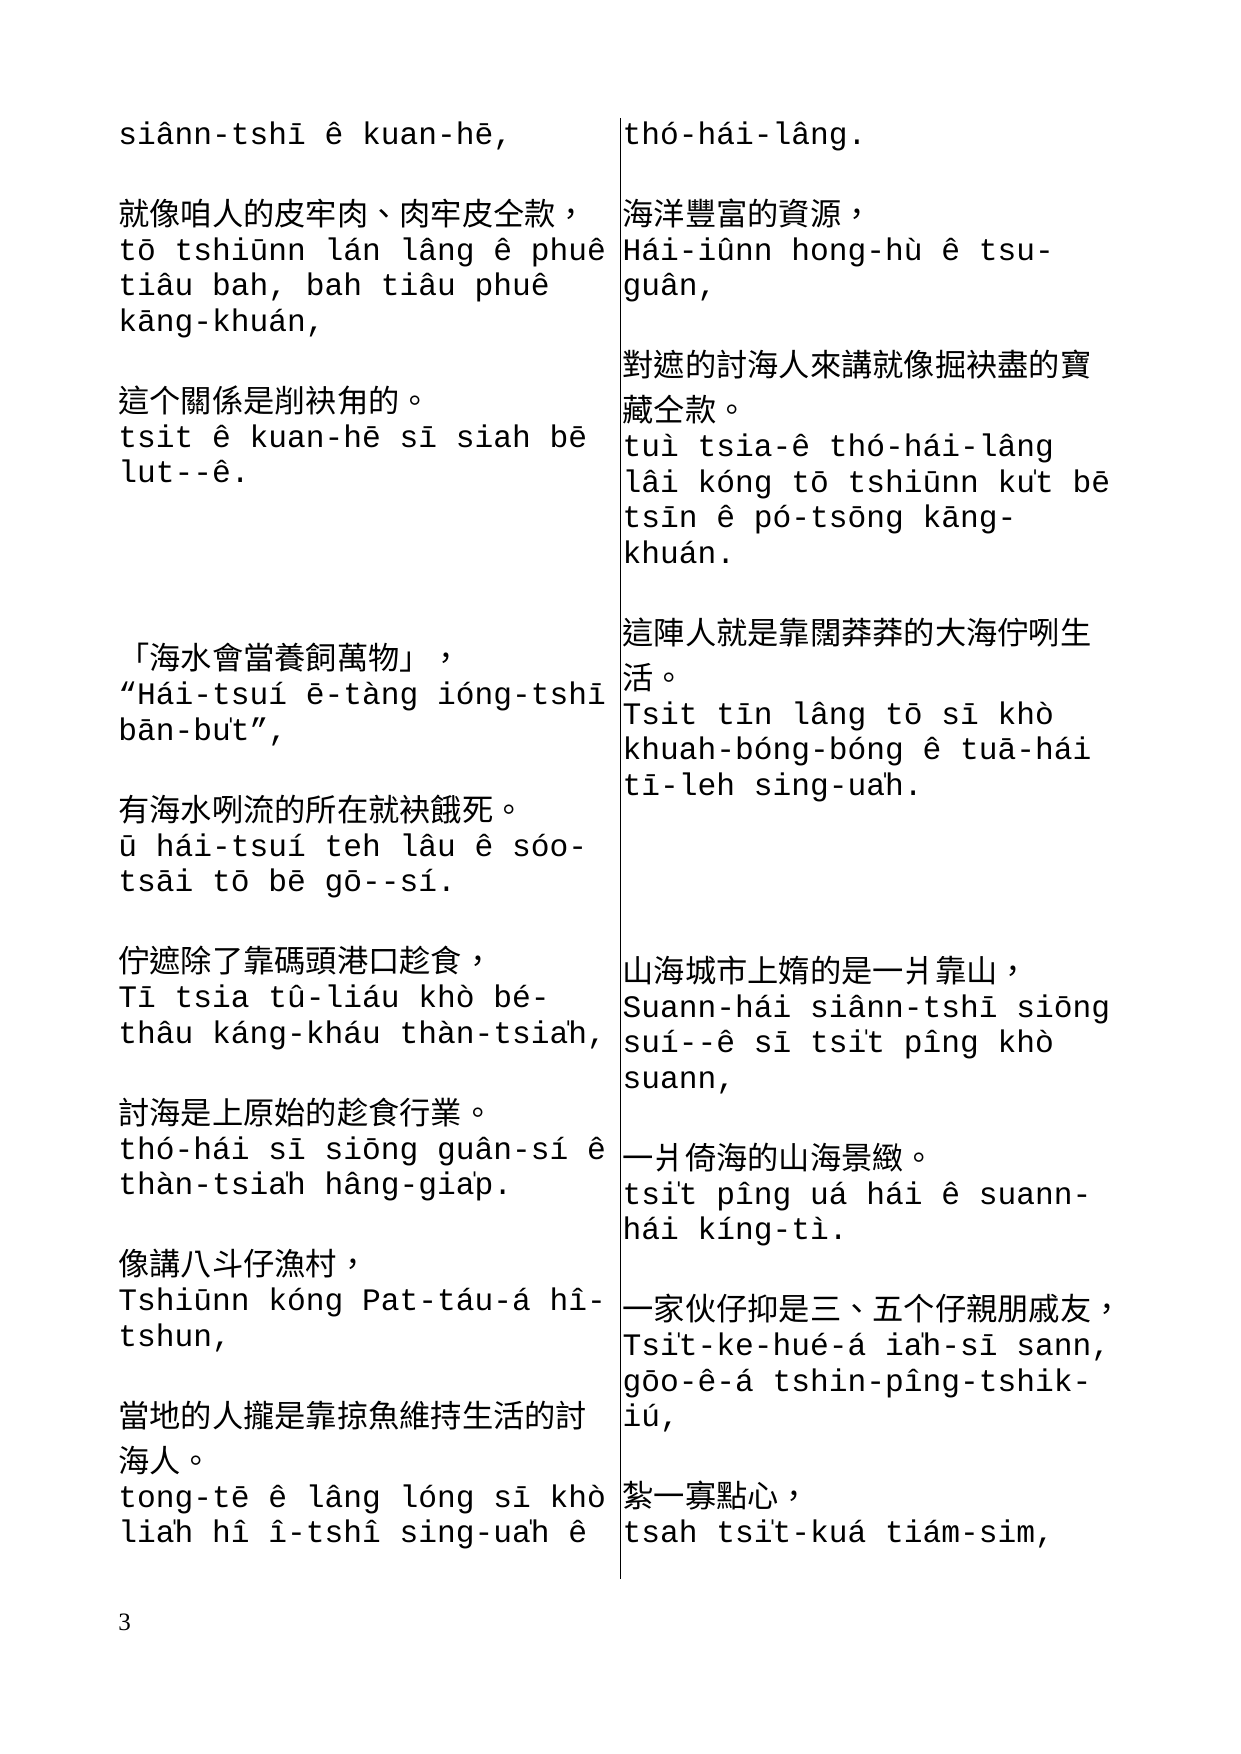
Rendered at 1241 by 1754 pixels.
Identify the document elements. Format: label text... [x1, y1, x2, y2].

text Tī tsia tû-liáu khò bé-thâu káng-kháu thàn-tsia̍h, [118, 982, 618, 1052]
text siânn-tshī ê kuan-hē, [118, 118, 618, 153]
text 討海是上原始的趁食行業。 [118, 1088, 618, 1133]
text Tsi̍t-ke-hué-á ia̍h-sī sann, gōo-ê-á tshin-pîng-tshik-iú, [622, 1330, 1122, 1436]
text 這个關係是削袂甪的。 [118, 376, 618, 421]
text tuì tsia-ê thó-hái-lâng lâi kóng tō tshiūnn ku̍t bē tsīn ê pó-tsōng kāng-khuán. [622, 431, 1122, 572]
text tong-tē ê lâng lóng sī khò lia̍h hî î-tshî sing-ua̍h ê [118, 1481, 618, 1552]
text 這陣人就是靠闊莽莽的大海佇咧生活。 [622, 608, 1122, 698]
text 佇遮除了靠碼頭港口趁食， [118, 936, 618, 982]
text 一家伙仔抑是三、五个仔親朋戚友， [622, 1284, 1122, 1330]
text ū hái-tsuí teh lâu ê sóo-tsāi tō bē gō--sí. [118, 830, 618, 901]
text Hái-iûnn hong-hù ê tsu-guân, [622, 234, 1122, 305]
text 海洋豐富的資源， [622, 189, 1122, 234]
text tō tshiūnn lán lâng ê phuê tiâu bah, bah tiâu phuê kāng-khuán, [118, 234, 618, 340]
text 紮一寡點心， [622, 1471, 1122, 1517]
text thó-hái sī siōng guân-sí ê thàn-tsia̍h hâng-gia̍p. [118, 1133, 618, 1204]
text Tsit tīn lâng tō sī khò khuah-bóng-bóng ê tuā-hái tī-leh sing-ua̍h. [622, 698, 1122, 804]
text “Hái-tsuí ē-tàng ióng-tshī bān-bu̍t”, [118, 679, 618, 749]
text 當地的人攏是靠掠魚維持生活的討海人。 [118, 1391, 618, 1481]
text 就像咱人的皮牢肉、肉牢皮仝款， [118, 189, 618, 234]
text 有海水咧流的所在就袂餓死。 [118, 785, 618, 830]
text 一爿倚海的山海景緻。 [622, 1133, 1122, 1178]
text 「海水會當養飼萬物」， [118, 633, 618, 679]
text tsi̍t pîng uá hái ê suann-hái kíng-tì. [622, 1178, 1122, 1249]
text tsit ê kuan-hē sī siah bē lut--ê. [118, 421, 618, 492]
text tsah tsi̍t-kuá tiám-sim, [622, 1517, 1122, 1552]
text 對遮的討海人來講就像掘袂盡的寶藏仝款。 [622, 340, 1122, 431]
text thó-hái-lâng. [622, 118, 1122, 153]
text 像講八斗仔漁村， [118, 1239, 618, 1284]
text Suann-hái siânn-tshī siōng suí--ê sī tsi̍t pîng khò suann, [622, 991, 1122, 1098]
text 山海城市上媠的是一爿靠山， [622, 946, 1122, 991]
text Tshiūnn kóng Pat-táu-á hî-tshun, [118, 1284, 618, 1355]
